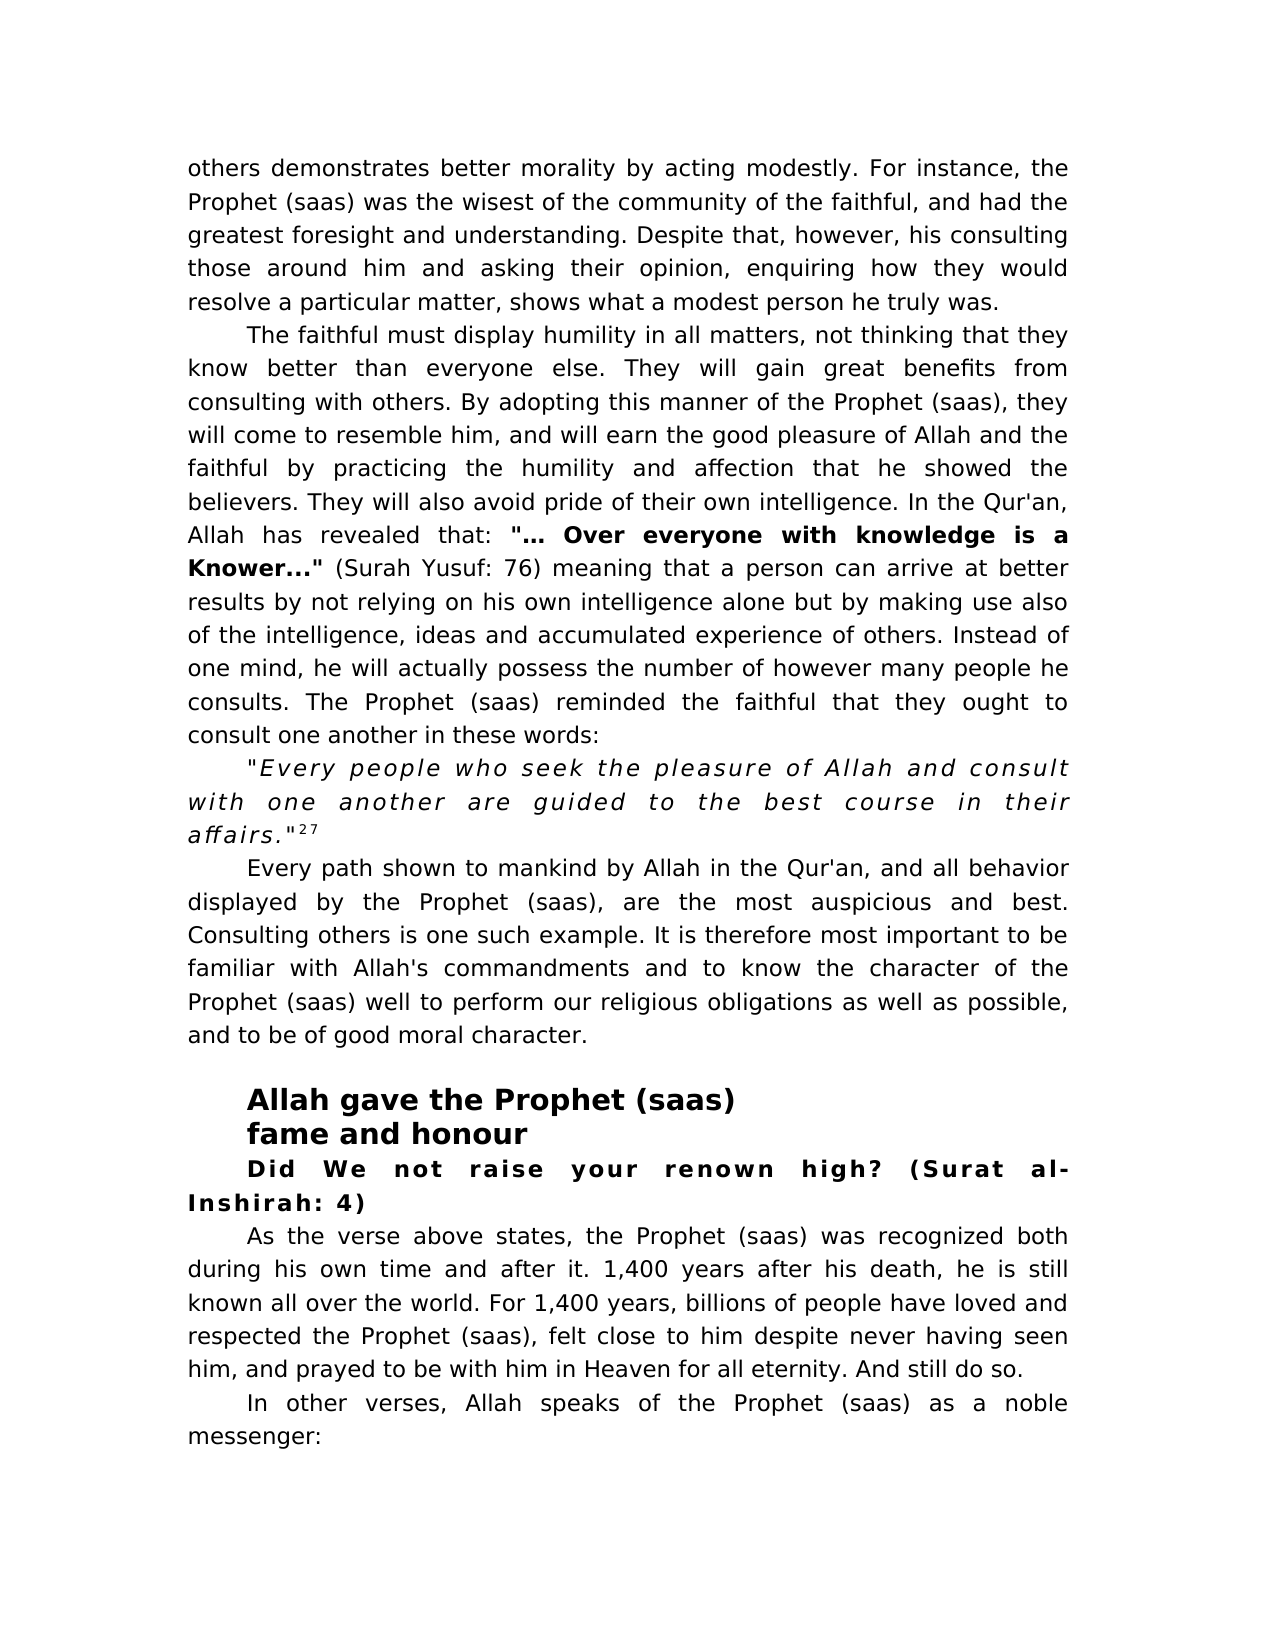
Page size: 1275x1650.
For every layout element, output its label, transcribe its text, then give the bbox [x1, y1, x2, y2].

text others demonstrates better morality by acting modestly. For instance, the Prophet (saas) was the wisest of the community of the faithful, and had the greatest foresight and understanding. Despite that, however, his consulting those around him and asking their opinion, enquiring how they would resolve a particular matter, shows what a modest person he truly was. [187, 150, 1070, 317]
text Allah gave the Prophet (saas) [187, 1083, 1070, 1117]
text The faithful must display humility in all matters, not thinking that they know better than everyone else. They will gain great benefits from consulting with others. By adopting this manner of the Prophet (saas), they will come to resemble him, and will earn the good pleasure of Allah and the faithful by practicing the humility and affection that he showed the believers. They will also avoid pride of their own intelligence. In the Qur'an, Allah has revealed that: "… Over everyone with knowledge is a Knower..." (Surah Yusuf: 76) meaning that a person can arrive at better results by not relying on his own intelligence alone but by making use also of the intelligence, ideas and accumulated experience of others. Instead of one mind, he will actually possess the number of however many people he consults. The Prophet (saas) reminded the faithful that they ought to consult one another in these words: [187, 317, 1070, 750]
text "Every people who seek the pleasure of Allah and consult with one another are guided to the best course in their affairs."27 [187, 750, 1070, 850]
text fame and honour [187, 1117, 1070, 1151]
text As the verse above states, the Prophet (saas) was recognized both during his own time and after it. 1,400 years after his death, he is still known all over the world. For 1,400 years, billions of people have loved and respected the Prophet (saas), felt close to him despite never having seen him, and prayed to be with him in Heaven for all eternity. And still do so. [187, 1218, 1070, 1384]
text Did We not raise your renown high? (Surat al-Inshirah: 4) [187, 1151, 1070, 1218]
text Every path shown to mankind by Allah in the Qur'an, and all behavior displayed by the Prophet (saas), are the most auspicious and best. Consulting others is one such example. It is therefore most important to be familiar with Allah's commandments and to know the character of the Prophet (saas) well to perform our religious obligations as well as possible, and to be of good moral character. [187, 850, 1070, 1050]
text In other verses, Allah speaks of the Prophet (saas) as a noble messenger: [187, 1384, 1070, 1451]
